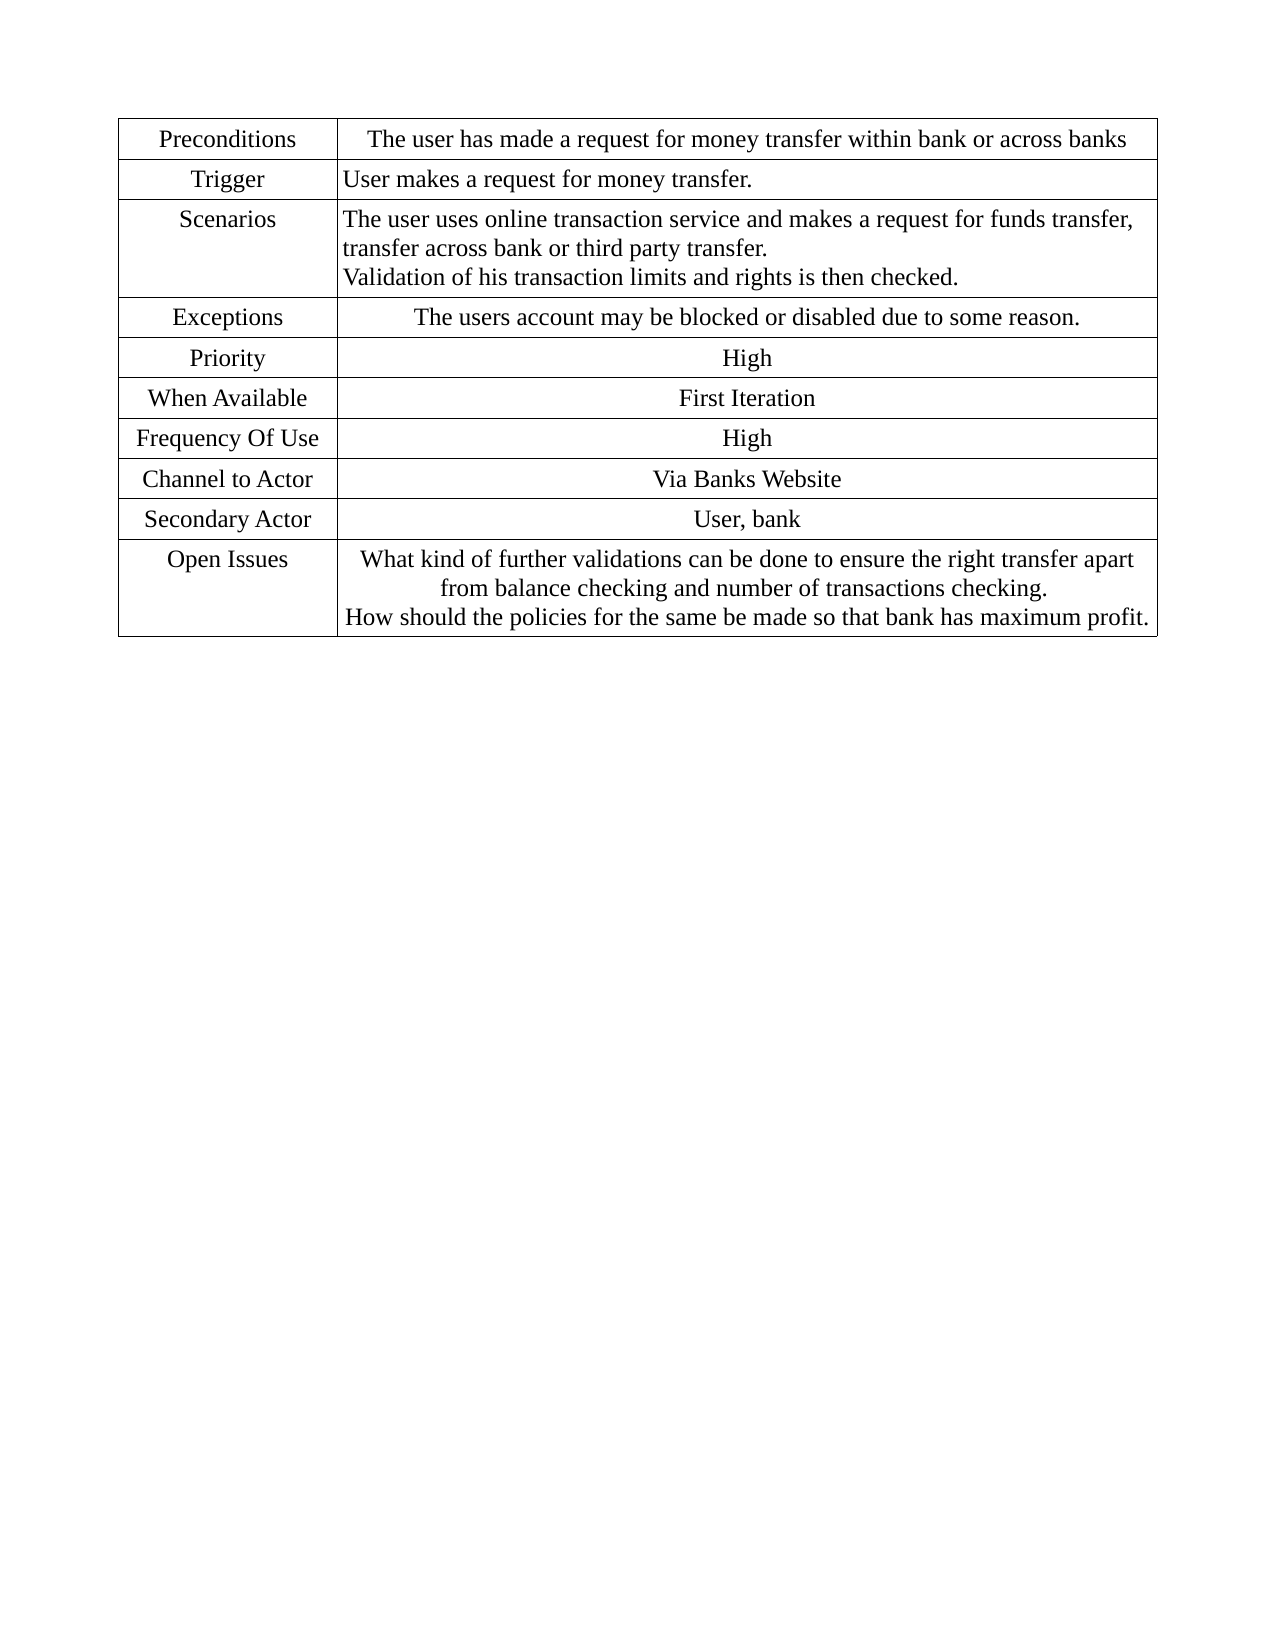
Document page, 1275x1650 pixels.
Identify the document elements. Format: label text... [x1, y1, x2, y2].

table_cell Open Issues [119, 540, 337, 636]
table_cell Trigger [119, 160, 337, 199]
table_cell User makes a request for money transfer. [338, 160, 1157, 199]
table_cell Secondary Actor [119, 499, 337, 538]
table_cell Frequency Of Use [119, 419, 337, 458]
table_cell Scenarios [119, 200, 337, 297]
table_cell When Available [119, 378, 337, 417]
table_cell The user uses online transaction service and makes a request for funds transfer, transfer across bank or third party transfer. Validation of his transaction limits and rights is then checked. [338, 200, 1157, 297]
table_cell Exceptions [119, 298, 337, 337]
table_cell The user has made a request for money transfer within bank or across banks [338, 119, 1157, 158]
table_cell High [338, 338, 1157, 377]
table_cell Via Banks Website [338, 459, 1157, 498]
table_cell First Iteration [338, 378, 1157, 417]
table_cell The users account may be blocked or disabled due to some reason. [338, 298, 1157, 337]
table_cell Priority [119, 338, 337, 377]
table_cell What kind of further validations can be done to ensure the right transfer apart from balance checking and number of transactions checking. How should the policies for the same be made so that bank has maximum profit. [338, 540, 1157, 636]
table_cell Channel to Actor [119, 459, 337, 498]
table_cell User, bank [338, 499, 1157, 538]
table_cell Preconditions [119, 119, 337, 158]
table_cell High [338, 419, 1157, 458]
